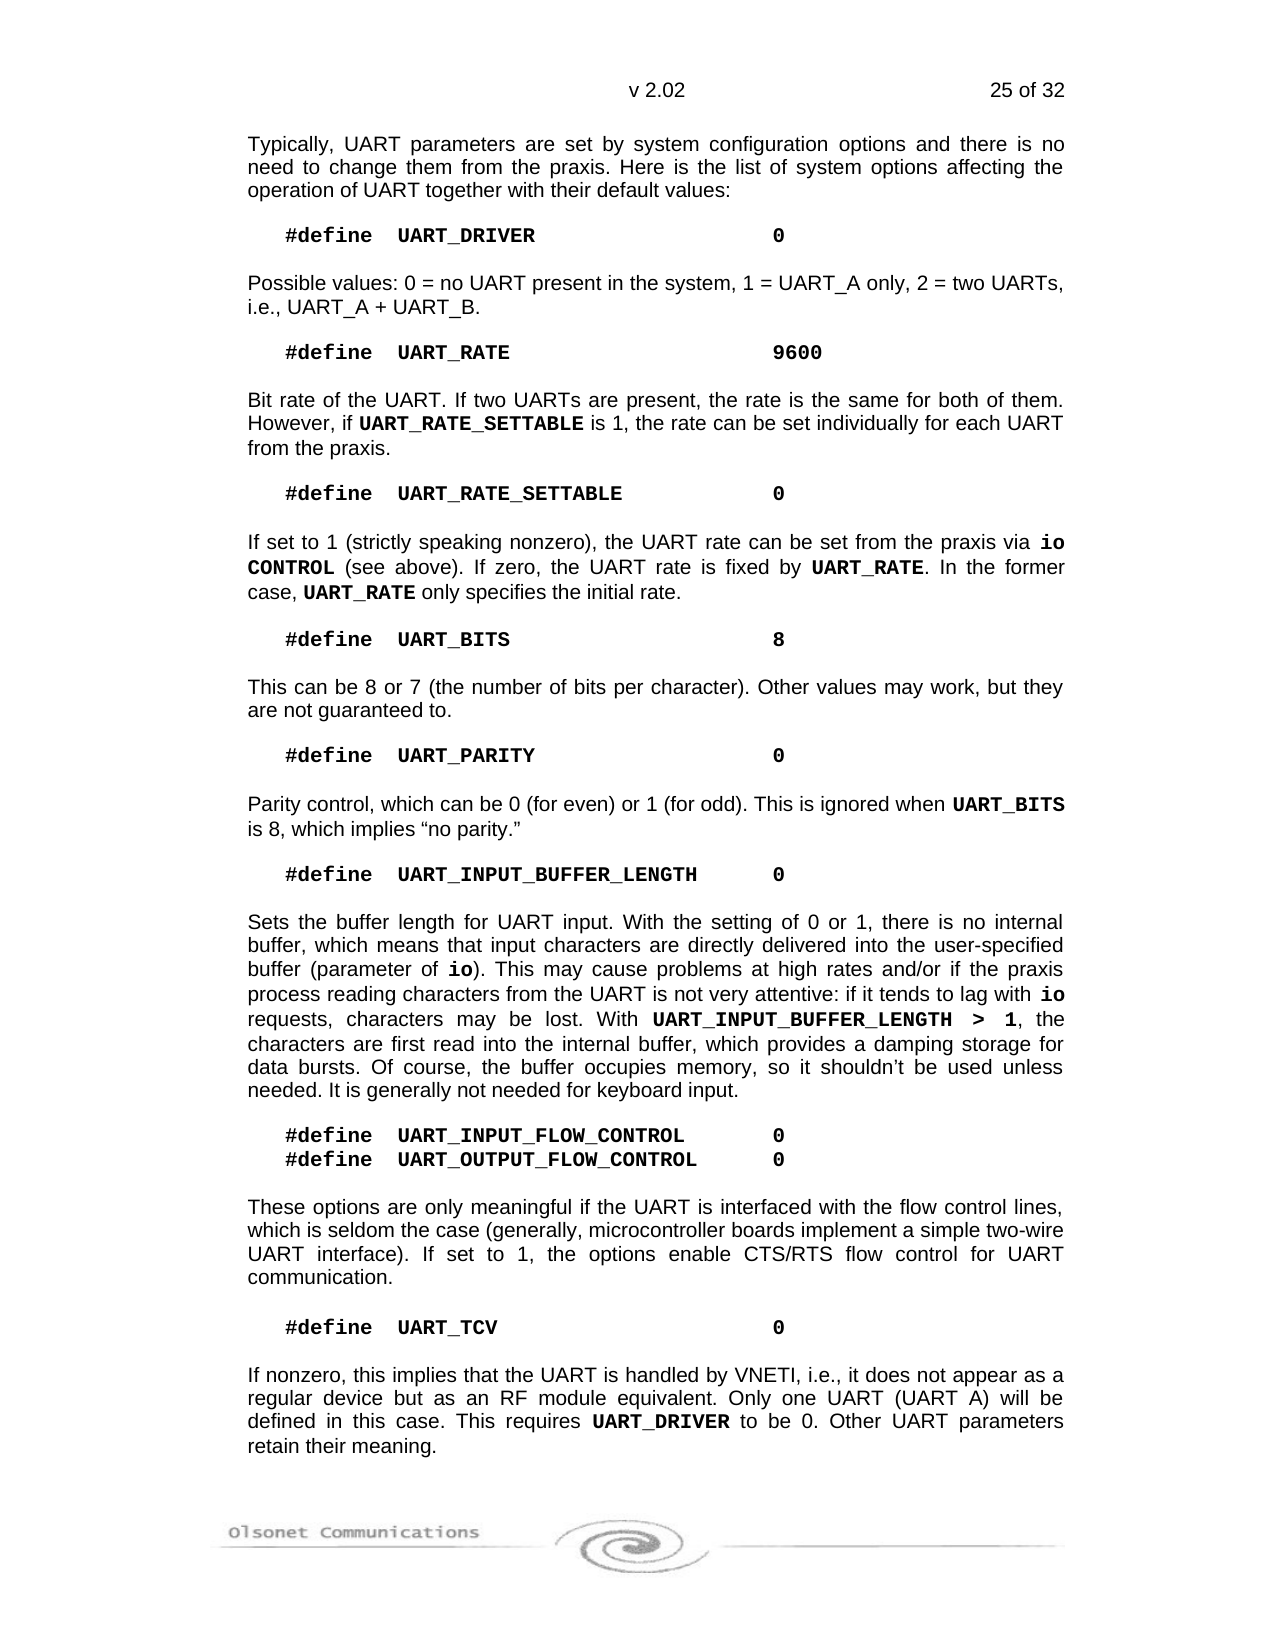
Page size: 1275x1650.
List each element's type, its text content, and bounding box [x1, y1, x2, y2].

text This can be 8 or 7 (the number of bits per character). Other values may work, but they are not guaranteed to. [247, 676, 1065, 722]
text #define UART_DRIVER 0 [247, 225, 1065, 249]
text Parity control, which can be 0 (for even) or 1 (for odd). This is ignored when UART_BITS is 8, which implies “no parity.” [247, 792, 1065, 841]
text #define UART_INPUT_BUFFER_LENGTH 0 [247, 864, 1065, 887]
picture [210, 1504, 1065, 1596]
text #define UART_OUTPUT_FLOW_CONTROL 0 [247, 1149, 1065, 1173]
text #define UART_INPUT_FLOW_CONTROL 0 [247, 1125, 1065, 1149]
text Typically, UART parameters are set by system configuration options and there is no need to change them from the praxis. Here is the list of system options affecting the operation of UART together with their default values: [247, 132, 1065, 202]
text If set to 1 (strictly speaking nonzero), the UART rate can be set from the praxis via io CONTROL (see above). If zero, the UART rate is fixed by UART_RATE. In the former case, UART_RATE only specifies the initial rate. [247, 530, 1065, 606]
text These options are only meaningful if the UART is interfaced with the flow control lines, which is seldom the case (generally, microcontroller boards implement a simple two-wire UART interface). If set to 1, the options enable CTS/RTS flow control for UART communication. [247, 1196, 1065, 1289]
text If nonzero, this implies that the UART is handled by VNETI, i.e., it does not appear as a regular device but as an RF module equivalent. Only one UART (UART A) will be defined in this case. This requires UART_DRIVER to be 0. Other UART parameters retain their meaning. [247, 1363, 1065, 1458]
text #define UART_BITS 8 [247, 629, 1065, 652]
text #define UART_PARITY 0 [247, 745, 1065, 769]
text Possible values: 0 = no UART present in the system, 1 = UART_A only, 2 = two UARTs, i.e., UART_A + UART_B. [247, 272, 1065, 318]
text #define UART_RATE 9600 [247, 342, 1065, 365]
text Bit rate of the UART. If two UARTs are present, the rate is the same for both of them. However, if UART_RATE_SETTABLE is 1, the rate can be set individually for each UART from the praxis. [247, 388, 1065, 460]
text #define UART_TCV 0 [247, 1317, 1065, 1340]
text #define UART_RATE_SETTABLE 0 [247, 483, 1065, 507]
text Sets the buffer length for UART input. With the setting of 0 or 1, there is no internal buffer, which means that input characters are directly delivered into the user-specified buffer (parameter of io). This may cause problems at high rates and/or if the praxis process reading characters from the UART is not very attentive: if it tends to lag with io requests, characters may be lost. With UART_INPUT_BUFFER_LENGTH > 1, the characters are first read into the internal buffer, which provides a damping storage for data bursts. Of course, the buffer occupies memory, so it shouldn’t be used unless needed. It is generally not needed for keyboard input. [247, 911, 1065, 1102]
